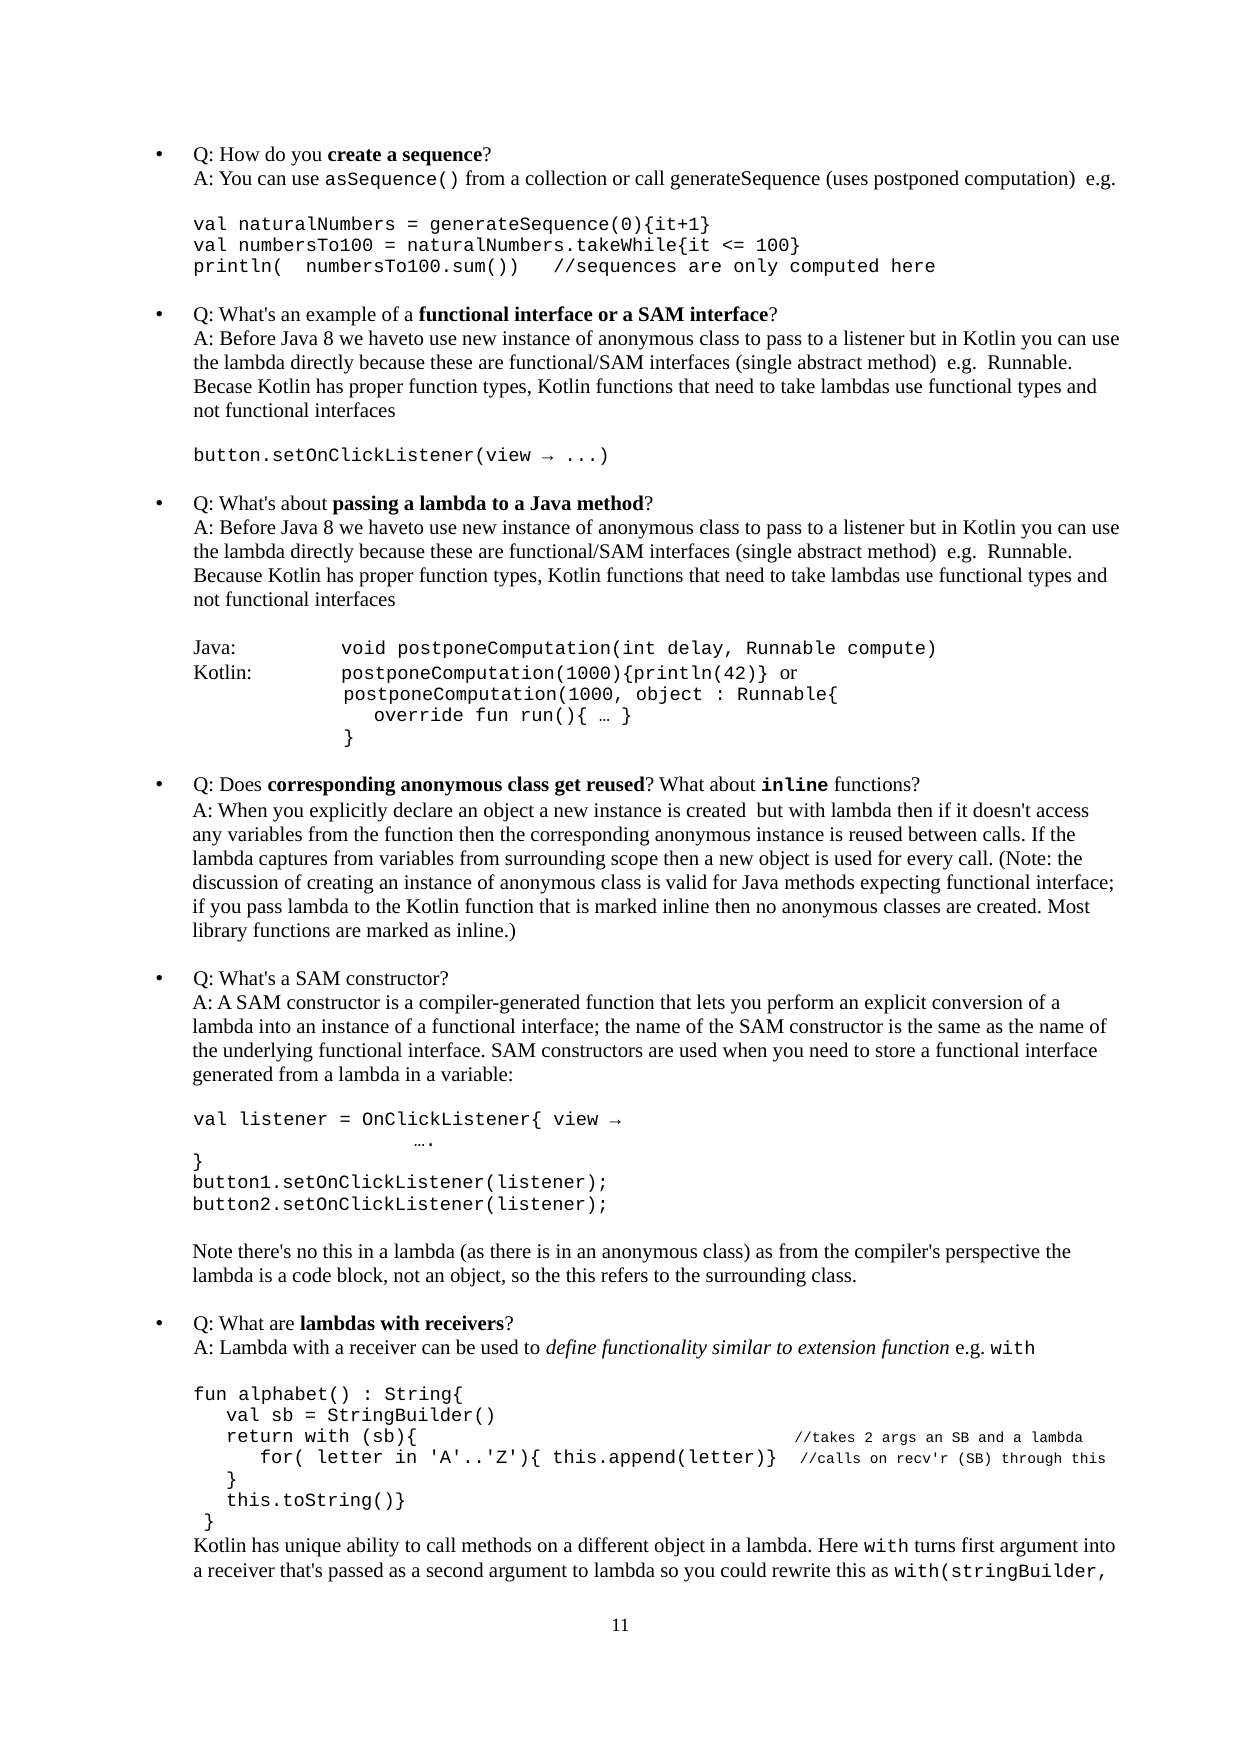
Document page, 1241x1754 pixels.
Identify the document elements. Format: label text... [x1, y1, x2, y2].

list Q: Does corresponding anonymous class get reused? What about inline functions? [156, 772, 1122, 797]
list A: You can use asSequence() from a collection or call generateSequence (uses postponed computation) e.g. [156, 166, 1122, 191]
text Note there's no this in a lambda (as there is in an anonymous class) as from the compiler's perspective the lambda is a code block, not an object, so the this refers to the surrounding class. [192, 1239, 1122, 1287]
list A: Before Java 8 we haveto use new instance of anonymous class to pass to a listener but in Kotlin you can use the lambda directly because these are functional/SAM interfaces (single abstract method) e.g. Runnable. Because Kotlin has proper function types, Kotlin functions that need to take lambdas use functional types and not functional interfaces [156, 515, 1122, 611]
list Q: How do you create a sequence? [156, 142, 1122, 166]
list A: Before Java 8 we haveto use new instance of anonymous class to pass to a listener but in Kotlin you can use the lambda directly because these are functional/SAM interfaces (single abstract method) e.g. Runnable. Becase Kotlin has proper function types, Kotlin functions that need to take lambdas use functional types and not functional interfaces [156, 326, 1122, 422]
list Java: void postponeComputation(int delay, Runnable compute) [156, 635, 1122, 660]
text A: A SAM constructor is a compiler-generated function that lets you perform an explicit conversion of a lambda into an instance of a functional interface; the name of the SAM constructor is the same as the name of the underlying functional interface. SAM constructors are used when you need to store a functional interface generated from a lambda in a variable: [192, 989, 1122, 1086]
text } [118, 1152, 1122, 1173]
text return with (sb){ //takes 2 args an SB and a lambda [118, 1427, 1122, 1448]
text button1.setOnClickListener(listener); [118, 1173, 1122, 1194]
list val listener = OnClickListener{ view → [156, 1109, 1122, 1131]
list println( numbersTo100.sum()) //sequences are only computed here [156, 257, 1122, 278]
list A: Lambda with a receiver can be used to define functionality similar to extension function e.g. with [156, 1335, 1122, 1360]
list Q: What's a SAM constructor? [156, 966, 1122, 989]
list Kotlin: postponeComputation(1000){println(42)} or [156, 660, 1122, 685]
text for( letter in 'A'..'Z'){ this.append(letter)} //calls on recv'r (SB) through this } [118, 1448, 1122, 1491]
list button.setOnClickListener(view → ...) [156, 446, 1122, 467]
list fun alphabet() : String{ [156, 1384, 1122, 1406]
list val naturalNumbers = generateSequence(0){it+1} [156, 214, 1122, 236]
list postponeComputation(1000, object : Runnable{ [306, 685, 1122, 706]
list Q: What's an example of a functional interface or a SAM interface? [156, 302, 1122, 326]
text A: When you explicitly declare an object a new instance is created but with lambda then if it doesn't access any variables from the function then the corresponding anonymous instance is reused between calls. If the lambda captures from variables from surrounding scope then a new object is used for every call. (Note: the discussion of creating an instance of anonymous class is valid for Java methods expecting functional interface; if you pass lambda to the Kotlin function that is marked inline then no anonymous classes are created. Most library functions are marked as inline.) [192, 797, 1122, 942]
text val sb = StringBuilder() [118, 1406, 1122, 1427]
text button2.setOnClickListener(listener); [118, 1194, 1122, 1216]
list } [306, 727, 1122, 749]
text …. [118, 1131, 1122, 1152]
text } [118, 1512, 1122, 1533]
list val numbersTo100 = naturalNumbers.takeWhile{it <= 100} [156, 236, 1122, 257]
list Kotlin has unique ability to call methods on a different object in a lambda. Here with turns first argument into a receiver that's passed as a second argument to lambda so you could rewrite this as with(stringBuilder, [156, 1533, 1122, 1583]
list Q: What are lambdas with receivers? [156, 1311, 1122, 1335]
text this.toString()} [118, 1491, 1122, 1512]
text override fun run(){ … } [118, 706, 1122, 727]
list Q: What's about passing a lambda to a Java method? [156, 491, 1122, 515]
